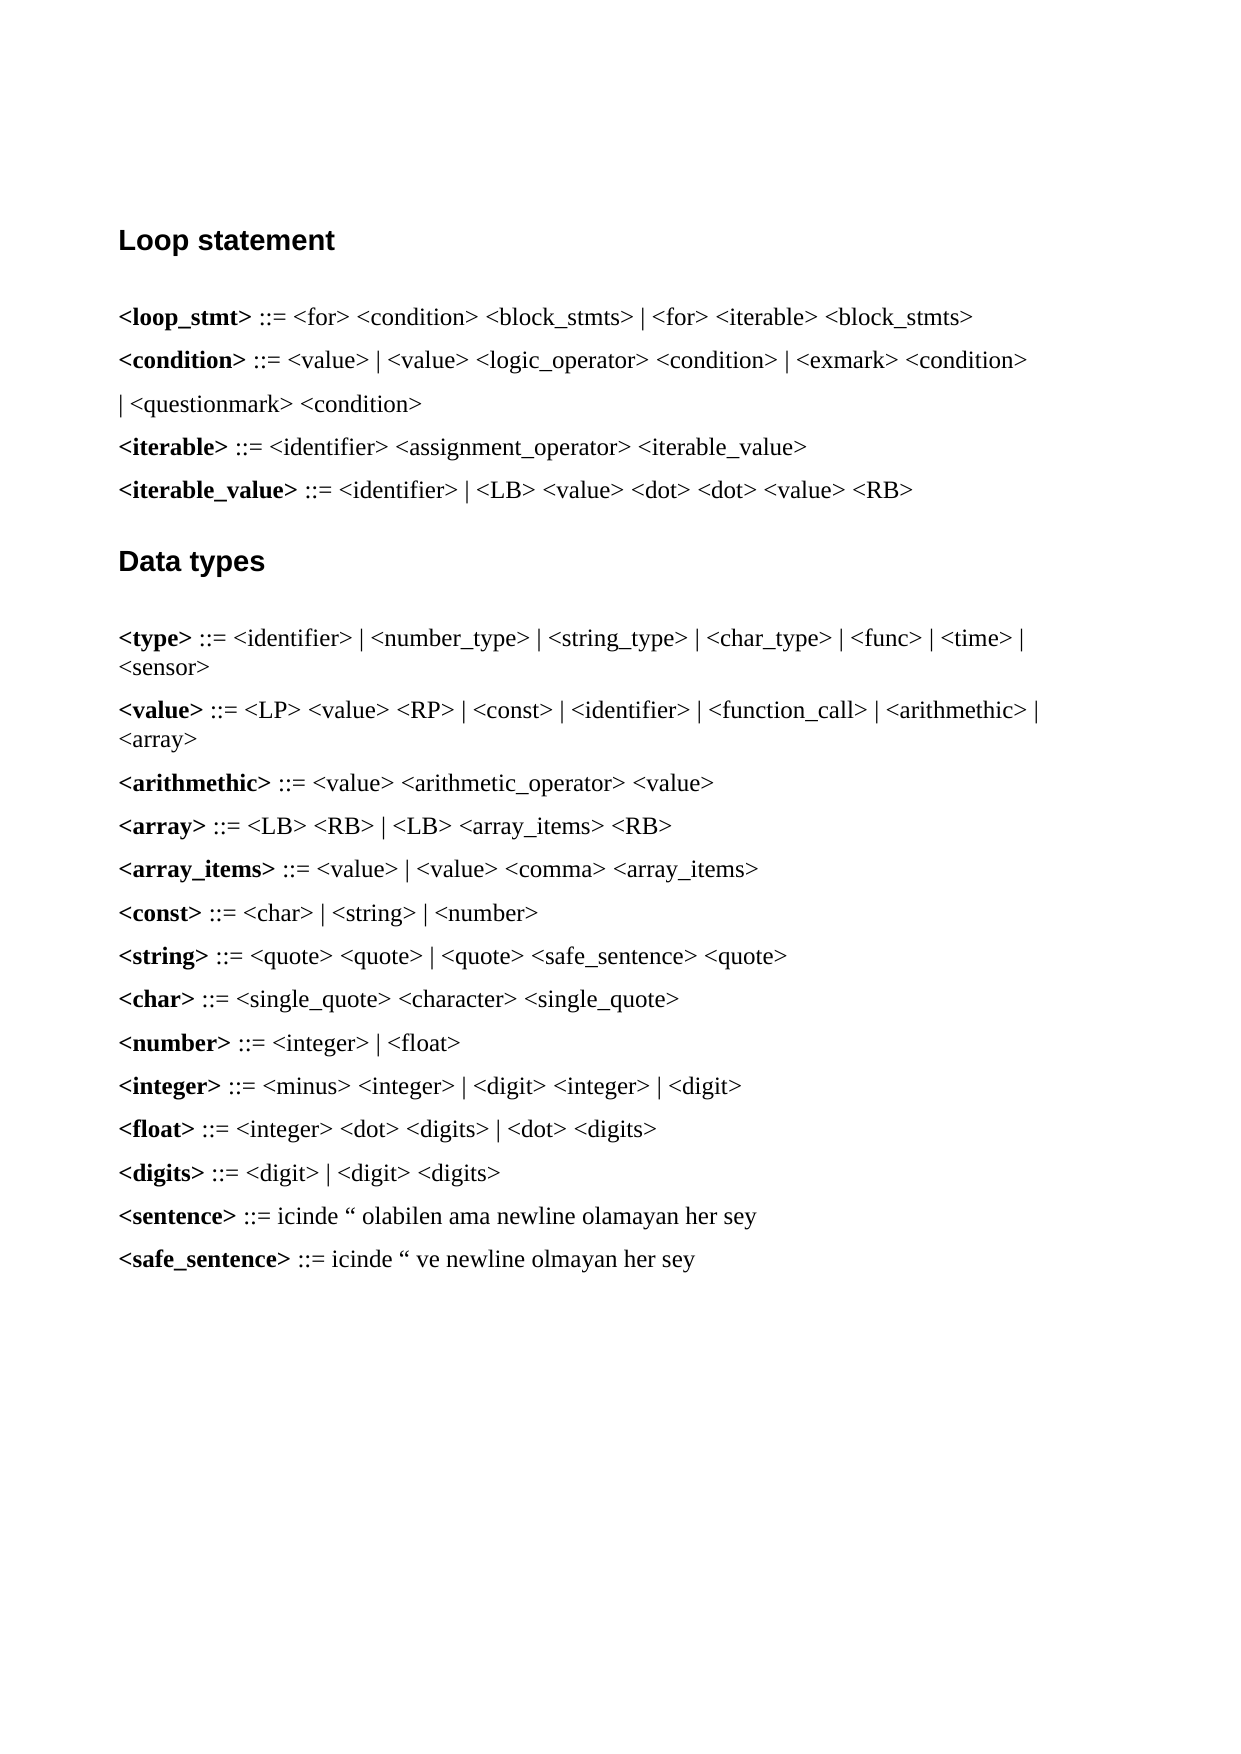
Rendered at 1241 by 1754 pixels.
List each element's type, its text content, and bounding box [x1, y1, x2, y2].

subtitle Loop statement [118, 223, 1122, 256]
text <integer> ::= <minus> <integer> | <digit> <integer> | <digit> [118, 1071, 1122, 1100]
text <float> ::= <integer> <dot> <digits> | <dot> <digits> [118, 1114, 1122, 1143]
text <array_items> ::= <value> | <value> <comma> <array_items> [118, 854, 1122, 883]
text | <questionmark> <condition> [118, 389, 1122, 418]
text <type> ::= <identifier> | <number_type> | <string_type> | <char_type> | <func> | <time> | <sensor> [118, 623, 1122, 681]
text <value> ::= <LP> <value> <RP> | <const> | <identifier> | <function_call> | <arithmethic> | <array> [118, 696, 1122, 753]
text <sentence> ::= icinde “ olabilen ama newline olamayan her sey [118, 1201, 1122, 1230]
text <condition> ::= <value> | <value> <logic_operator> <condition> | <exmark> <condition> [118, 346, 1122, 374]
text <safe_sentence> ::= icinde “ ve newline olmayan her sey [118, 1244, 1122, 1273]
text <iterable_value> ::= <identifier> | <LB> <value> <dot> <dot> <value> <RB> [118, 476, 1122, 504]
subtitle Data types [118, 544, 1122, 577]
text <iterable> ::= <identifier> <assignment_operator> <iterable_value> [118, 432, 1122, 461]
text <number> ::= <integer> | <float> [118, 1028, 1122, 1056]
text <loop_stmt> ::= <for> <condition> <block_stmts> | <for> <iterable> <block_stmts> [118, 302, 1122, 331]
text <digits> ::= <digit> | <digit> <digits> [118, 1158, 1122, 1186]
text <const> ::= <char> | <string> | <number> [118, 898, 1122, 926]
text <char> ::= <single_quote> <character> <single_quote> [118, 984, 1122, 1013]
text <string> ::= <quote> <quote> | <quote> <safe_sentence> <quote> [118, 941, 1122, 970]
text <arithmethic> ::= <value> <arithmetic_operator> <value> [118, 768, 1122, 796]
text <array> ::= <LB> <RB> | <LB> <array_items> <RB> [118, 811, 1122, 840]
